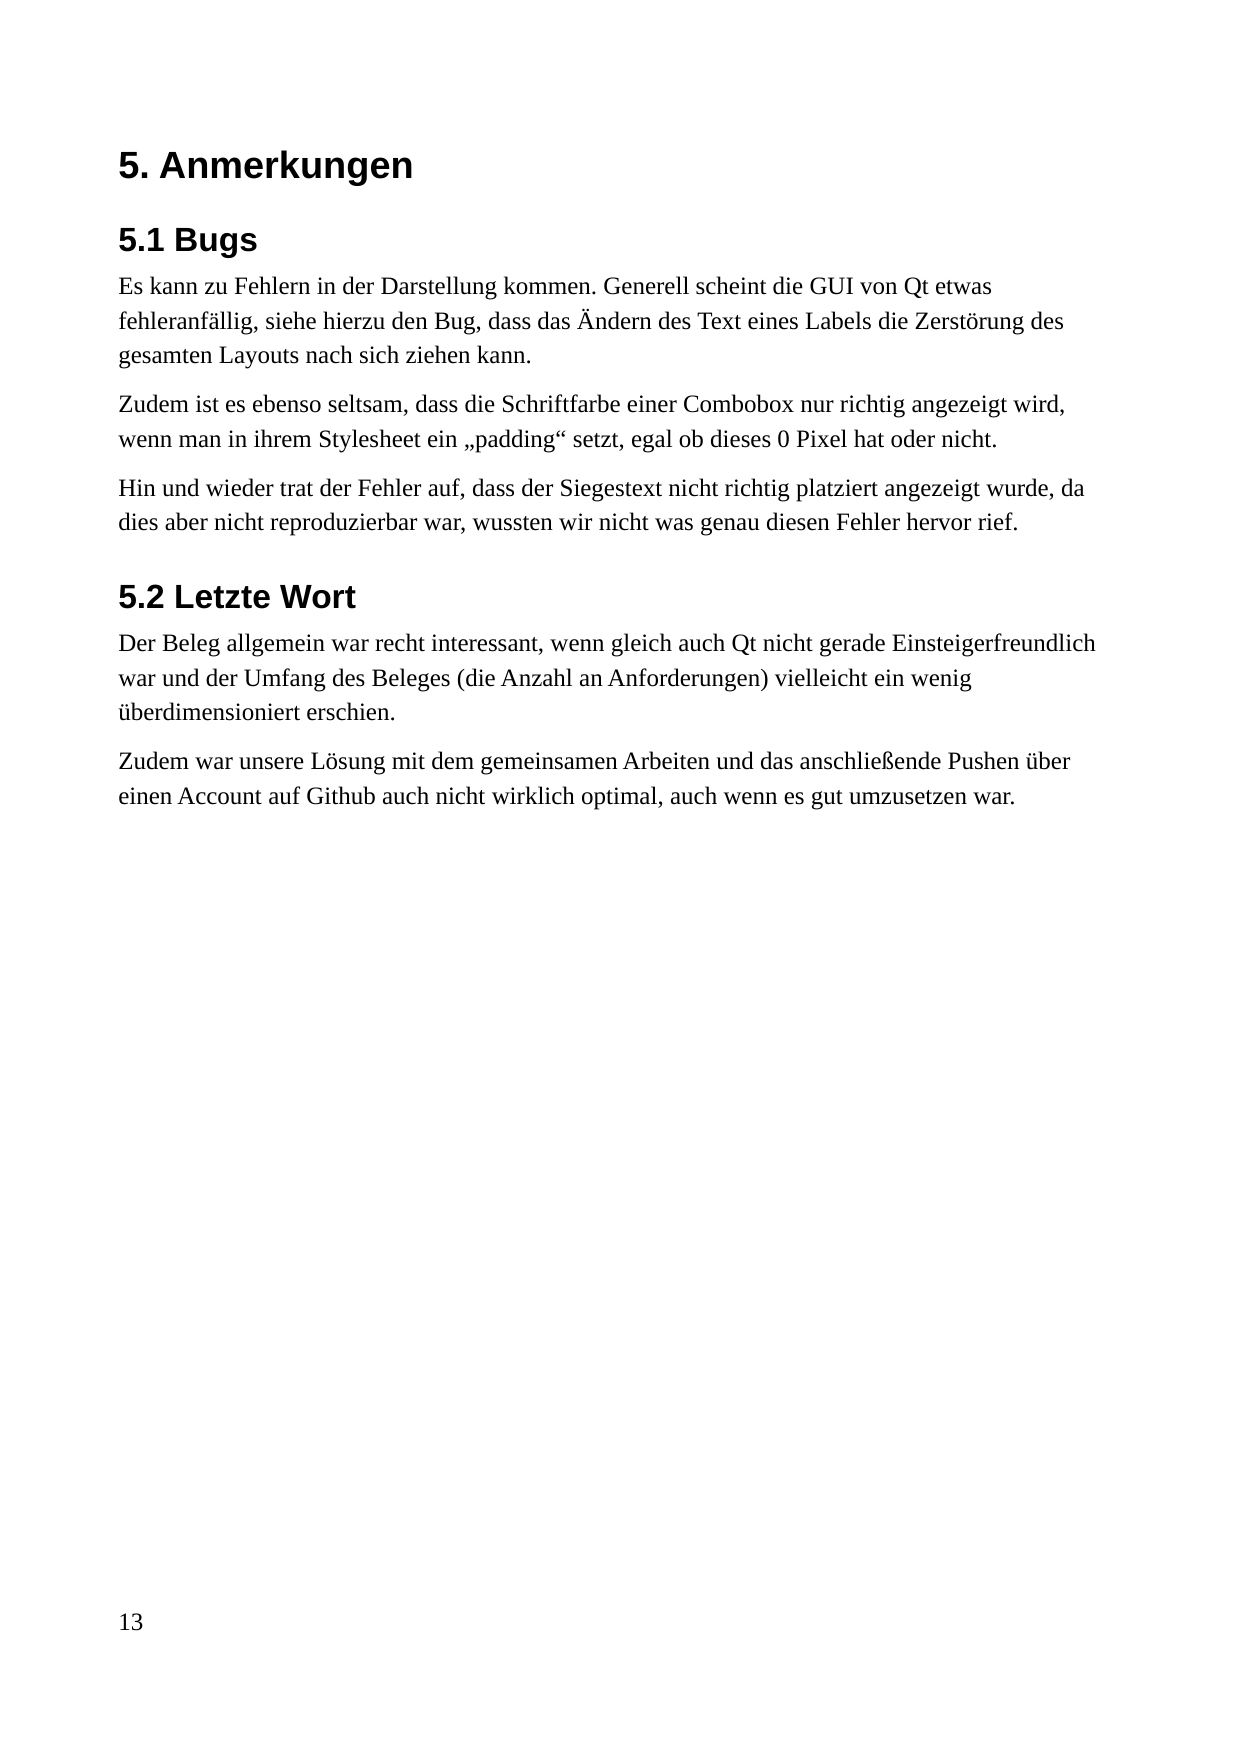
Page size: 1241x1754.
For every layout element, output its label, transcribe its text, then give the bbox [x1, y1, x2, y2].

text Zudem war unsere Lösung mit dem gemeinsamen Arbeiten und das anschließende Pushen über einen Account auf Github auch nicht wirklich optimal, auch wenn es gut umzusetzen war. [118, 746, 1122, 809]
subtitle 5.1 Bugs [118, 220, 1122, 259]
subtitle 5. Anmerkungen [118, 143, 1122, 187]
text Der Beleg allgemein war recht interessant, wenn gleich auch Qt nicht gerade Einsteigerfreundlich war und der Umfang des Beleges (die Anzahl an Anforderungen) vielleicht ein wenig überdimensioniert erschien. [118, 628, 1122, 726]
subtitle 5.2 Letzte Wort [118, 577, 1122, 616]
text Hin und wieder trat der Fehler auf, dass der Siegestext nicht richtig platziert angezeigt wurde, da dies aber nicht reproduzierbar war, wussten wir nicht was genau diesen Fehler hervor rief. [118, 473, 1122, 536]
text Es kann zu Fehlern in der Darstellung kommen. Generell scheint die GUI von Qt etwas fehleranfällig, siehe hierzu den Bug, dass das Ändern des Text eines Labels die Zerstörung des gesamten Layouts nach sich ziehen kann. [118, 271, 1122, 369]
text Zudem ist es ebenso seltsam, dass die Schriftfarbe einer Combobox nur richtig angezeigt wird, wenn man in ihrem Stylesheet ein „padding“ setzt, egal ob dieses 0 Pixel hat oder nicht. [118, 389, 1122, 452]
